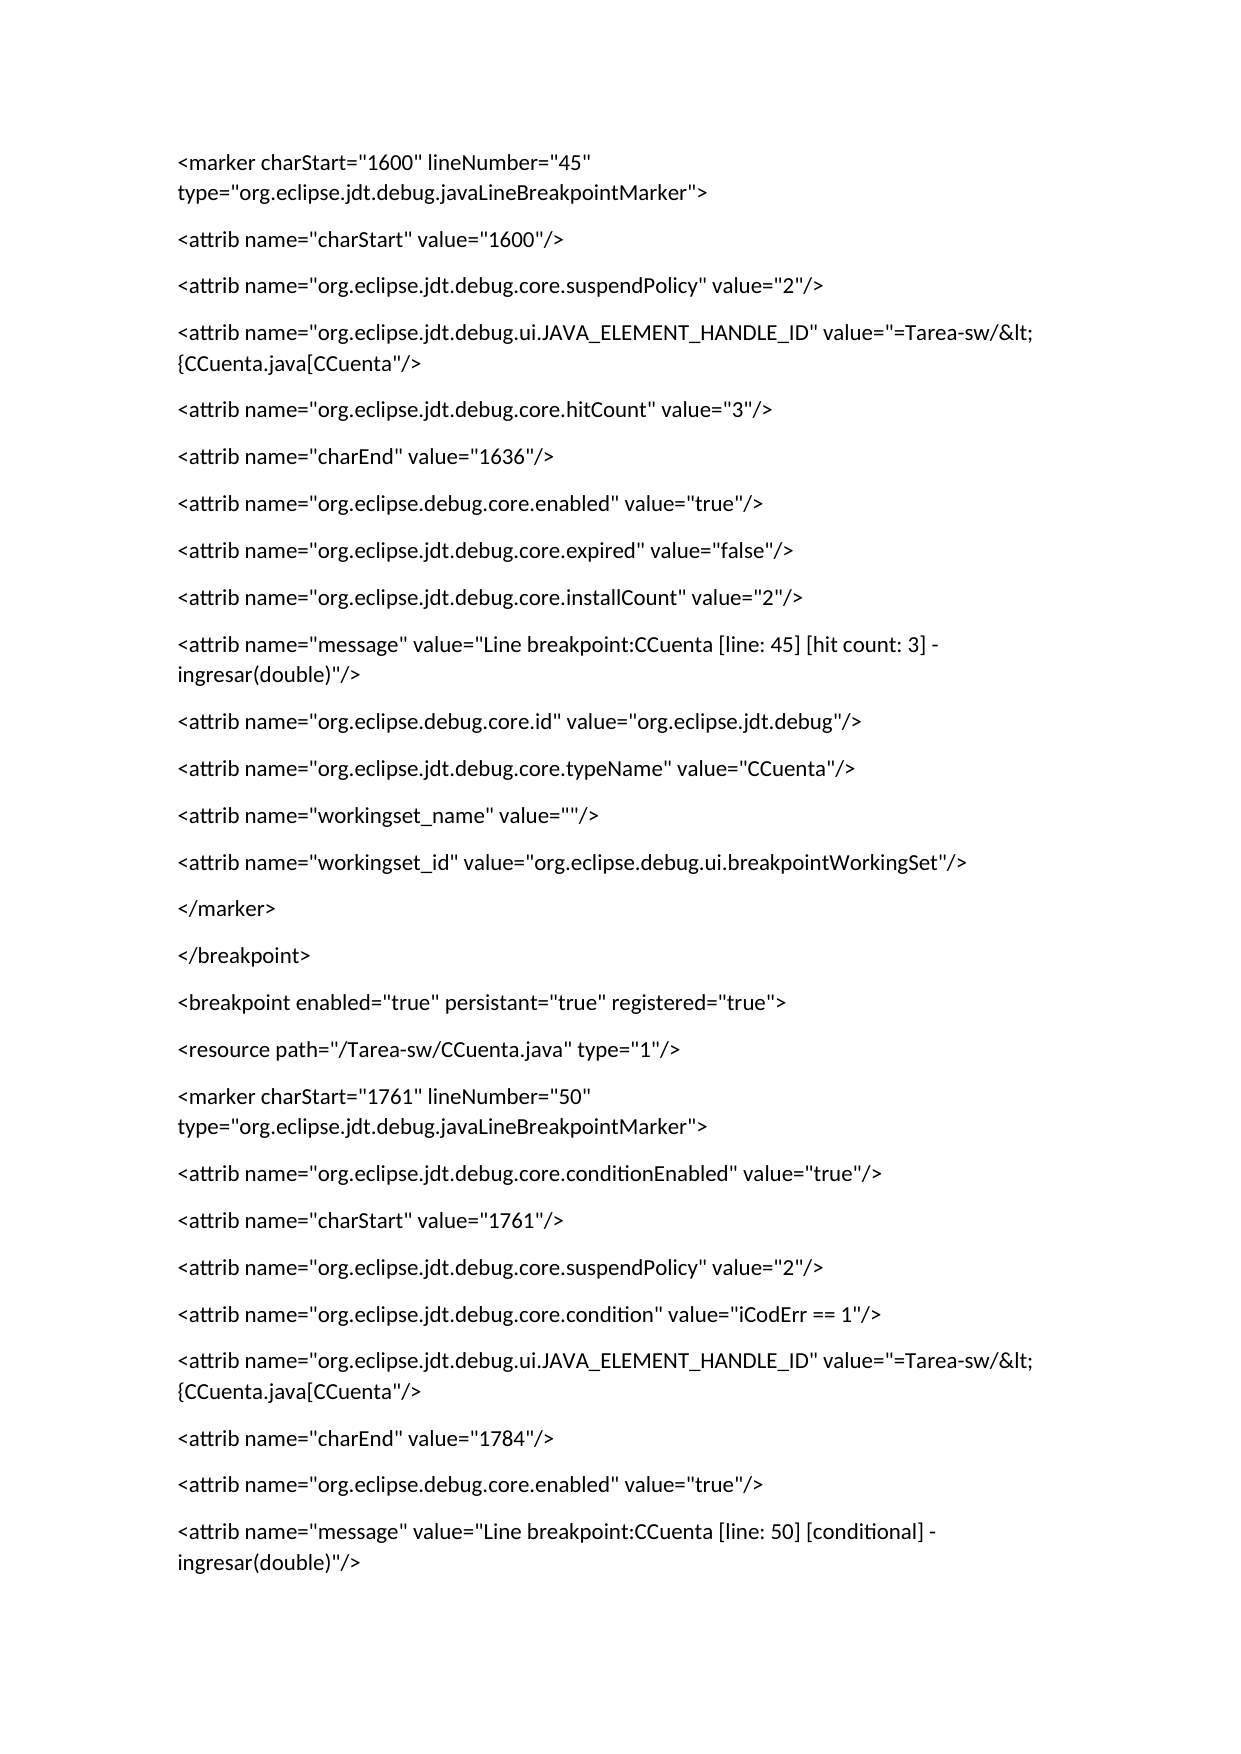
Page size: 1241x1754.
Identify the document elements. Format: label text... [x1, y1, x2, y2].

text <attrib name="charEnd" value="1784"/> [177, 1424, 1063, 1452]
text </breakpoint> [177, 941, 1063, 969]
text <attrib name="org.eclipse.debug.core.enabled" value="true"/> [177, 489, 1063, 517]
text <attrib name="workingset_name" value=""/> [177, 801, 1063, 829]
text <attrib name="org.eclipse.jdt.debug.core.hitCount" value="3"/> [177, 396, 1063, 423]
text <attrib name="charStart" value="1761"/> [177, 1206, 1063, 1234]
text <attrib name="workingset_id" value="org.eclipse.debug.ui.breakpointWorkingSet"/> [177, 848, 1063, 876]
text <breakpoint enabled="true" persistant="true" registered="true"> [177, 988, 1063, 1016]
text <attrib name="message" value="Line breakpoint:CCuenta [line: 45] [hit count: 3] - ingresar(double)"/> [177, 630, 1063, 688]
text <marker charStart="1600" lineNumber="45" type="org.eclipse.jdt.debug.javaLineBreakpointMarker"> [177, 148, 1063, 206]
text <attrib name="org.eclipse.jdt.debug.core.expired" value="false"/> [177, 536, 1063, 564]
text <attrib name="org.eclipse.jdt.debug.core.conditionEnabled" value="true"/> [177, 1159, 1063, 1187]
text <attrib name="org.eclipse.jdt.debug.core.typeName" value="CCuenta"/> [177, 754, 1063, 782]
text </marker> [177, 894, 1063, 922]
text <attrib name="org.eclipse.jdt.debug.core.installCount" value="2"/> [177, 583, 1063, 611]
text <attrib name="org.eclipse.debug.core.id" value="org.eclipse.jdt.debug"/> [177, 707, 1063, 735]
text <attrib name="charEnd" value="1636"/> [177, 442, 1063, 470]
text <attrib name="org.eclipse.jdt.debug.core.suspendPolicy" value="2"/> [177, 1253, 1063, 1281]
text <attrib name="org.eclipse.jdt.debug.ui.JAVA_ELEMENT_HANDLE_ID" value="=Tarea-sw/&lt;{CCuenta.java[CCuenta"/> [177, 318, 1063, 377]
text <resource path="/Tarea-sw/CCuenta.java" type="1"/> [177, 1035, 1063, 1063]
text <attrib name="org.eclipse.jdt.debug.core.suspendPolicy" value="2"/> [177, 272, 1063, 299]
text <marker charStart="1761" lineNumber="50" type="org.eclipse.jdt.debug.javaLineBreakpointMarker"> [177, 1082, 1063, 1140]
text <attrib name="message" value="Line breakpoint:CCuenta [line: 50] [conditional] - ingresar(double)"/> [177, 1517, 1063, 1576]
text <attrib name="charStart" value="1600"/> [177, 225, 1063, 253]
text <attrib name="org.eclipse.debug.core.enabled" value="true"/> [177, 1471, 1063, 1498]
text <attrib name="org.eclipse.jdt.debug.ui.JAVA_ELEMENT_HANDLE_ID" value="=Tarea-sw/&lt;{CCuenta.java[CCuenta"/> [177, 1347, 1063, 1405]
text <attrib name="org.eclipse.jdt.debug.core.condition" value="iCodErr == 1"/> [177, 1300, 1063, 1328]
